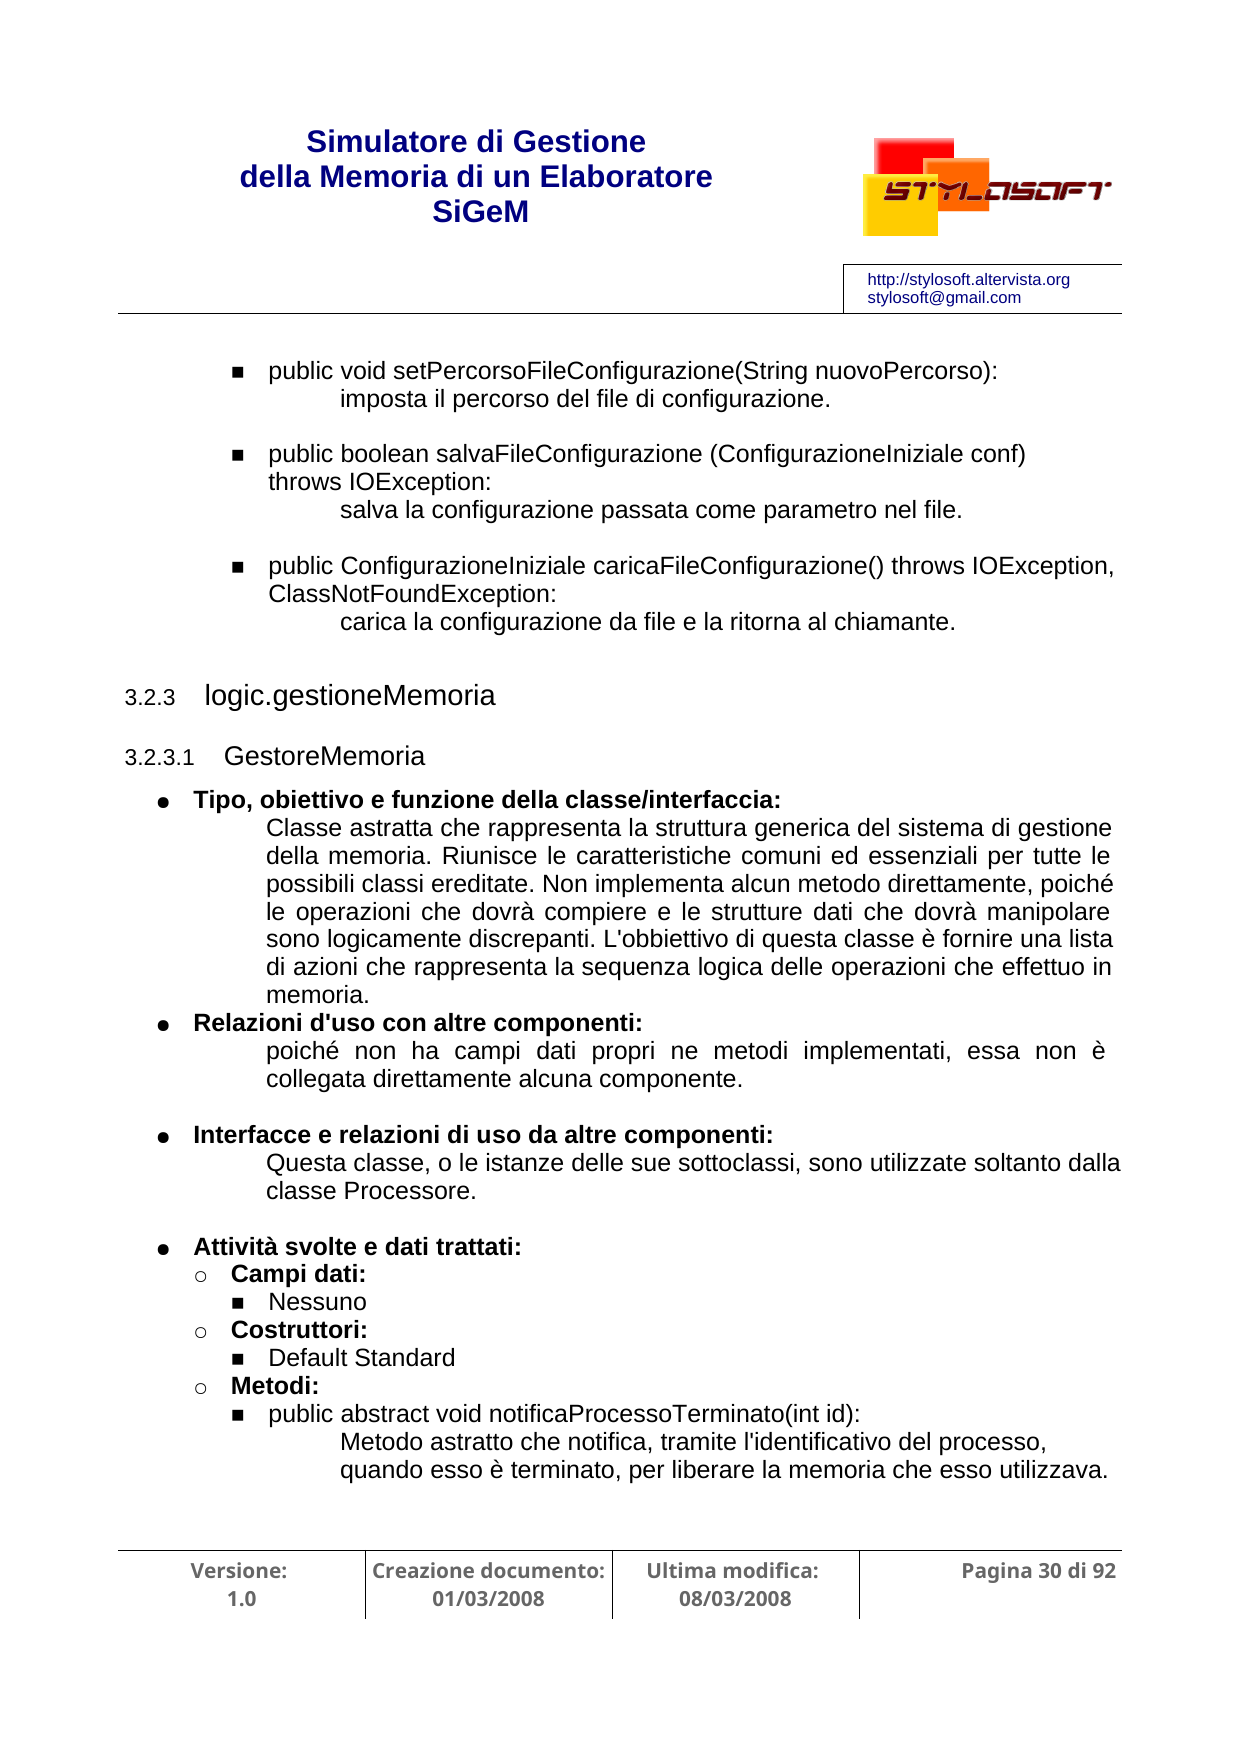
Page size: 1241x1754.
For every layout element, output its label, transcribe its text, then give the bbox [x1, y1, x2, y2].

list throws IOException: [231, 468, 1122, 496]
list public void setPercorsoFileConfigurazione(String nuovoPercorso): [231, 357, 1122, 384]
subtitle logic.gestioneMemoria [118, 678, 1122, 711]
subtitle GestoreMemoria [118, 741, 1122, 771]
list public boolean salvaFileConfigurazione (ConfigurazioneIniziale conf) [231, 440, 1122, 468]
list Interfacce e relazioni di uso da altre componenti: [156, 1121, 1122, 1149]
list Costruttori: [193, 1316, 1122, 1344]
list Metodi: [193, 1372, 1122, 1400]
list Tipo, obiettivo e funzione della classe/interfaccia: [156, 786, 1122, 814]
picture [848, 123, 1117, 247]
list Attività svolte e dati trattati: [156, 1232, 1122, 1260]
list Questa classe, o le istanze delle sue sottoclassi, sono utilizzate soltanto dalla classe Processore. [156, 1149, 1122, 1204]
list Classe astratta che rappresenta la struttura generica del sistema di gestione della memoria. Riunisce le caratteristiche comuni ed essenziali per tutte le possibili classi ereditate. Non implementa alcun metodo direttamente, poiché le operazioni che dovrà compiere e le strutture dati che dovrà manipolare sono logicamente discrepanti. L'obbiettivo di questa classe è fornire una lista di azioni che rappresenta la sequenza logica delle operazioni che effettuo in memoria. [156, 814, 1122, 1009]
text salva la configurazione passata come parametro nel file. [118, 496, 1122, 524]
list Campi dati: [193, 1260, 1122, 1288]
list public abstract void notificaProcessoTerminato(int id): Metodo astratto che notifica, tramite l'identificativo del processo, quando esso è terminato, per liberare la memoria che esso utilizzava. [231, 1400, 1122, 1484]
list Default Standard [231, 1344, 1122, 1372]
text carica la configurazione da file e la ritorna al chiamante. [118, 608, 1122, 636]
text imposta il percorso del file di configurazione. [118, 384, 1122, 412]
list poiché non ha campi dati propri ne metodi implementati, essa non è collegata direttamente alcuna componente. [156, 1037, 1122, 1093]
list public ConfigurazioneIniziale caricaFileConfigurazione() throws IOException, ClassNotFoundException: [231, 552, 1122, 608]
list Relazioni d'uso con altre componenti: [156, 1009, 1122, 1037]
list Nessuno [231, 1288, 1122, 1316]
